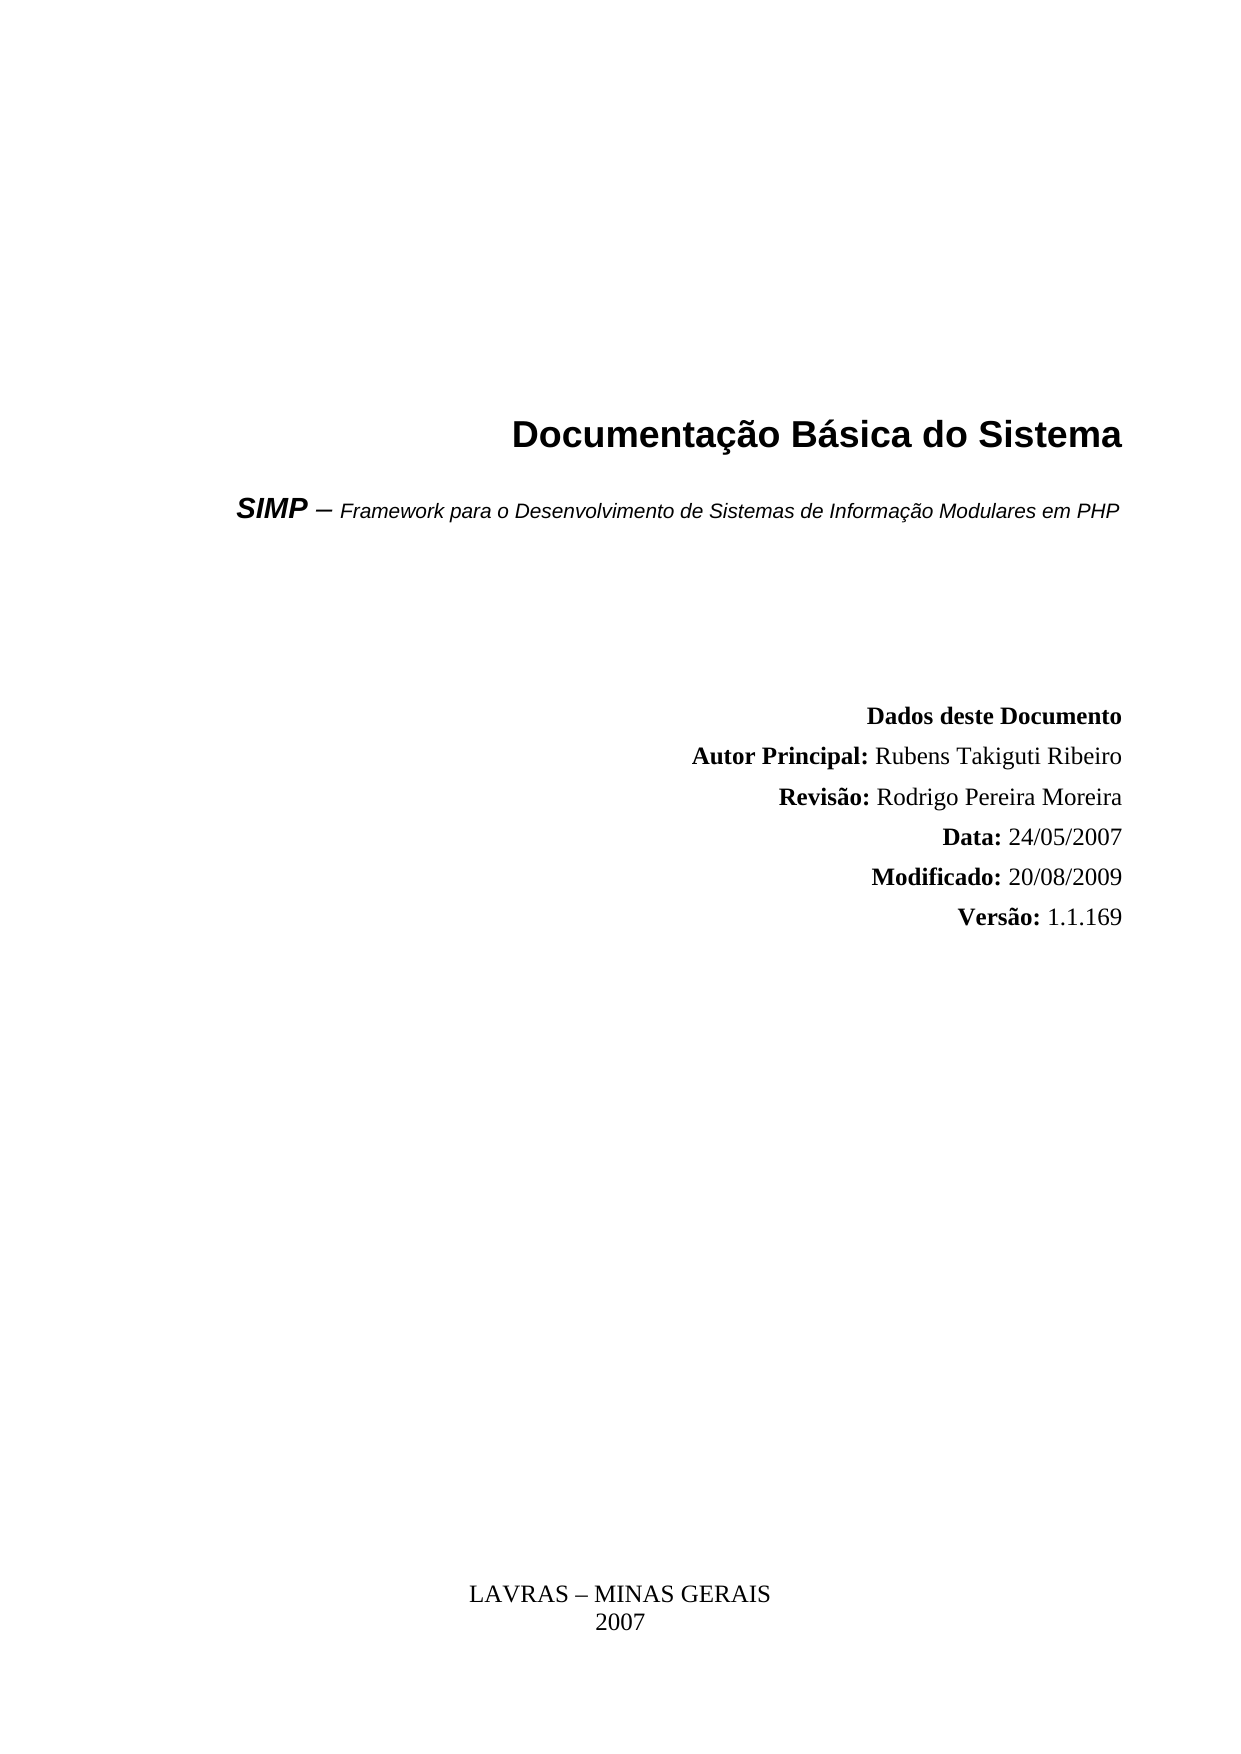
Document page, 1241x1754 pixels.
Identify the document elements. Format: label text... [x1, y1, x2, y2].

text Modificado: 20/08/2009 [118, 863, 1122, 891]
text Revisão: Rodrigo Pereira Moreira [118, 783, 1122, 810]
subtitle SIMP – Framework para o Desenvolvimento de Sistemas de Informação Modulares em PHP [118, 492, 1122, 525]
text Data: 24/05/2007 [118, 823, 1122, 851]
title Documentação Básica do Sistema [118, 413, 1122, 455]
text Versão: 1.1.169 [118, 903, 1122, 931]
text Dados deste Documento [118, 702, 1122, 730]
text Autor Principal: Rubens Takiguti Ribeiro [118, 742, 1122, 770]
